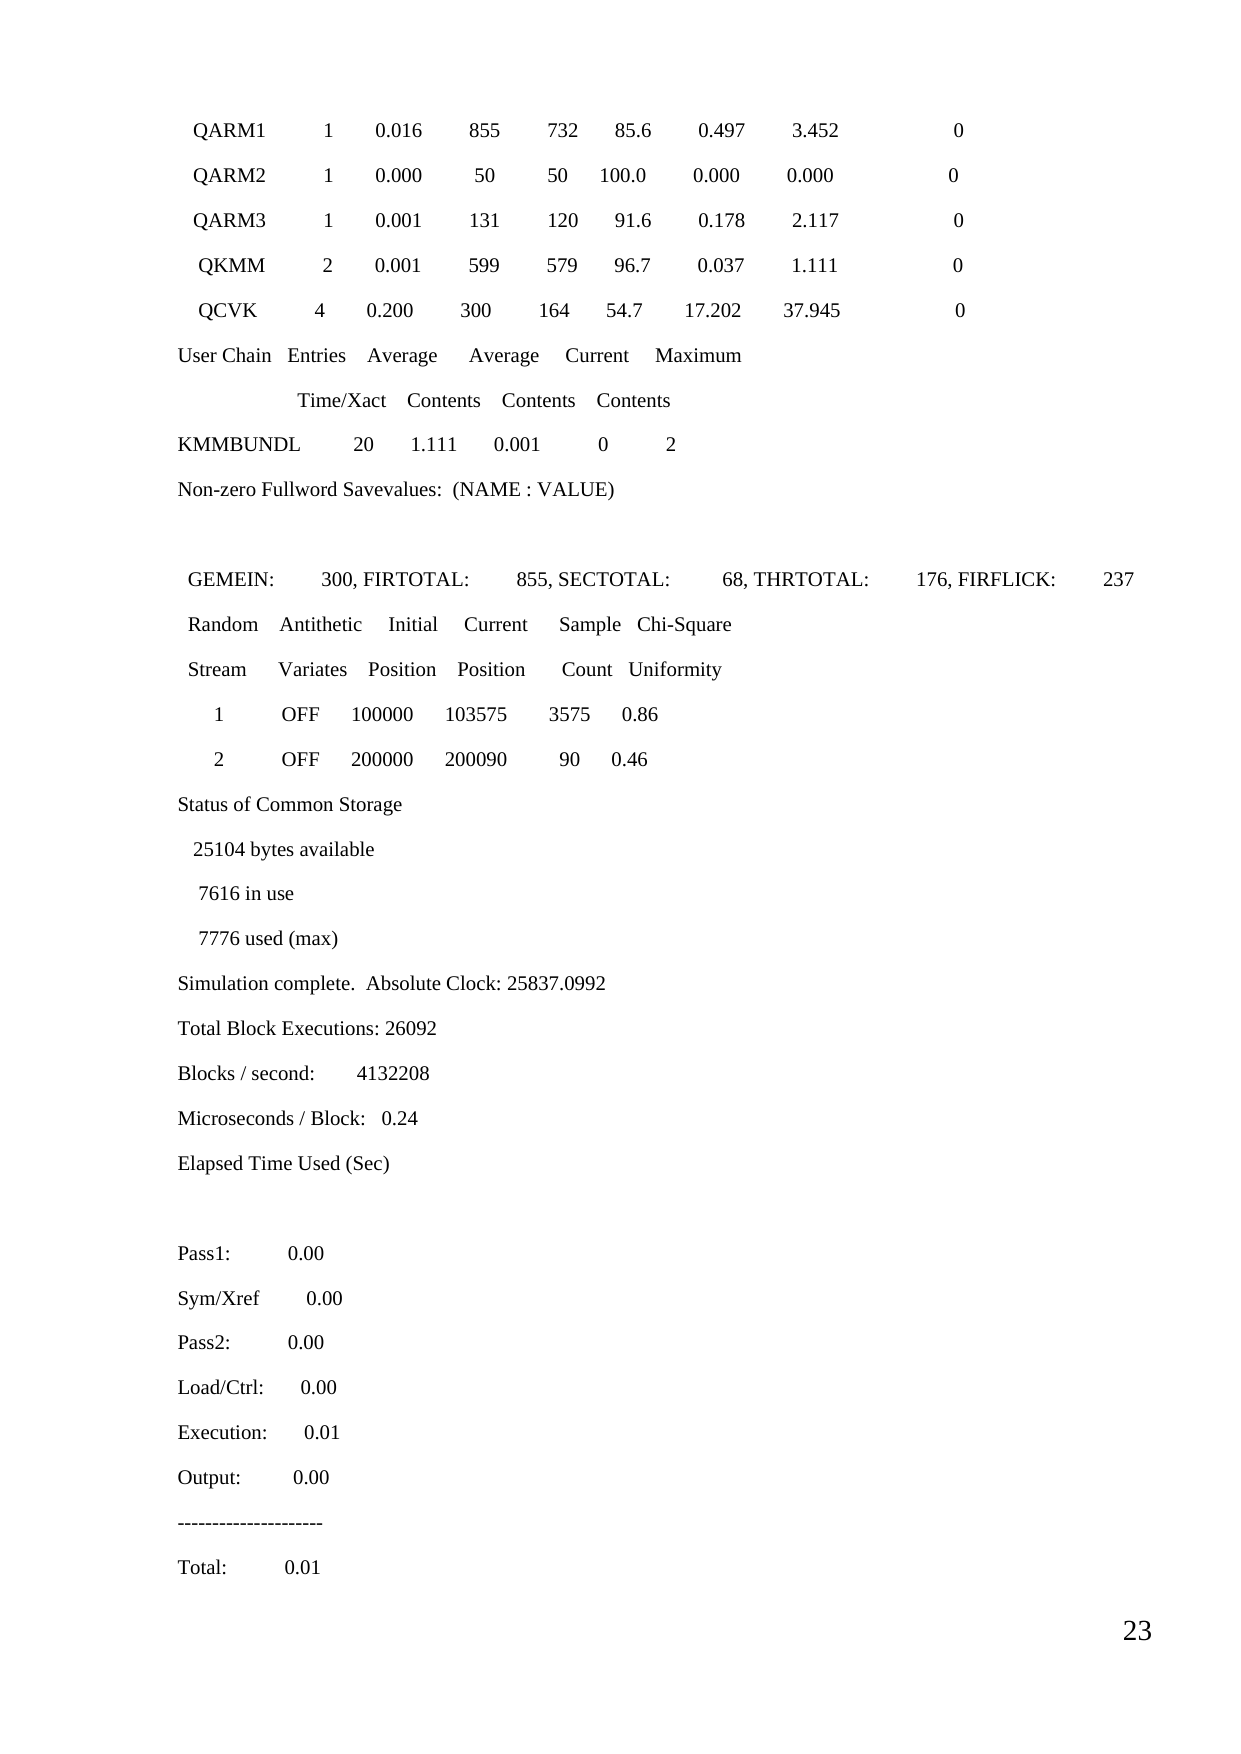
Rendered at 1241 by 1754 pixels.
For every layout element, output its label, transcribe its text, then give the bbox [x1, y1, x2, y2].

text Microseconds / Block: 0.24 [177, 1106, 1152, 1130]
text 25104 bytes available [177, 836, 1152, 861]
text GEMEIN: 300, FIRTOTAL: 855, SECTOTAL: 68, THRTOTAL: 176, FIRFLICK: 237 [177, 567, 1152, 591]
text Pass1: 0.00 [177, 1241, 1152, 1264]
text QARM3 1 0.001 131 120 91.6 0.178 2.117 0 [177, 208, 1152, 232]
text Total Block Executions: 26092 [177, 1016, 1152, 1040]
text Elapsed Time Used (Sec) [177, 1151, 1152, 1175]
text QARM2 1 0.000 50 50 100.0 0.000 0.000 0 [177, 163, 1152, 187]
text Blocks / second: 4132208 [177, 1061, 1152, 1085]
text Pass2: 0.00 [177, 1330, 1152, 1354]
text --------------------- [177, 1510, 1152, 1534]
text QCVK 4 0.200 300 164 54.7 17.202 37.945 0 [177, 298, 1152, 322]
text Execution: 0.01 [177, 1420, 1152, 1444]
text Time/Xact Contents Contents Contents [177, 387, 1152, 412]
text 2 OFF 200000 200090 90 0.46 [177, 747, 1152, 771]
text KMMBUNDL 20 1.111 0.001 0 2 [177, 432, 1152, 456]
text Output: 0.00 [177, 1465, 1152, 1489]
text Load/Ctrl: 0.00 [177, 1375, 1152, 1399]
text Total: 0.01 [177, 1555, 1152, 1579]
text Random Antithetic Initial Current Sample Chi-Square [177, 612, 1152, 636]
text QARM1 1 0.016 855 732 85.6 0.497 3.452 0 [177, 118, 1152, 142]
text Sym/Xref 0.00 [177, 1285, 1152, 1309]
text 7616 in use [177, 881, 1152, 905]
text 7776 used (max) [177, 926, 1152, 950]
text Simulation complete. Absolute Clock: 25837.0992 [177, 971, 1152, 995]
text Status of Common Storage [177, 792, 1152, 816]
text QKMM 2 0.001 599 579 96.7 0.037 1.111 0 [177, 253, 1152, 277]
text Stream Variates Position Position Count Uniformity [177, 657, 1152, 681]
text User Chain Entries Average Average Current Maximum [177, 343, 1152, 367]
text Non-zero Fullword Savevalues: (NAME : VALUE) [177, 477, 1152, 501]
text 1 OFF 100000 103575 3575 0.86 [177, 702, 1152, 726]
